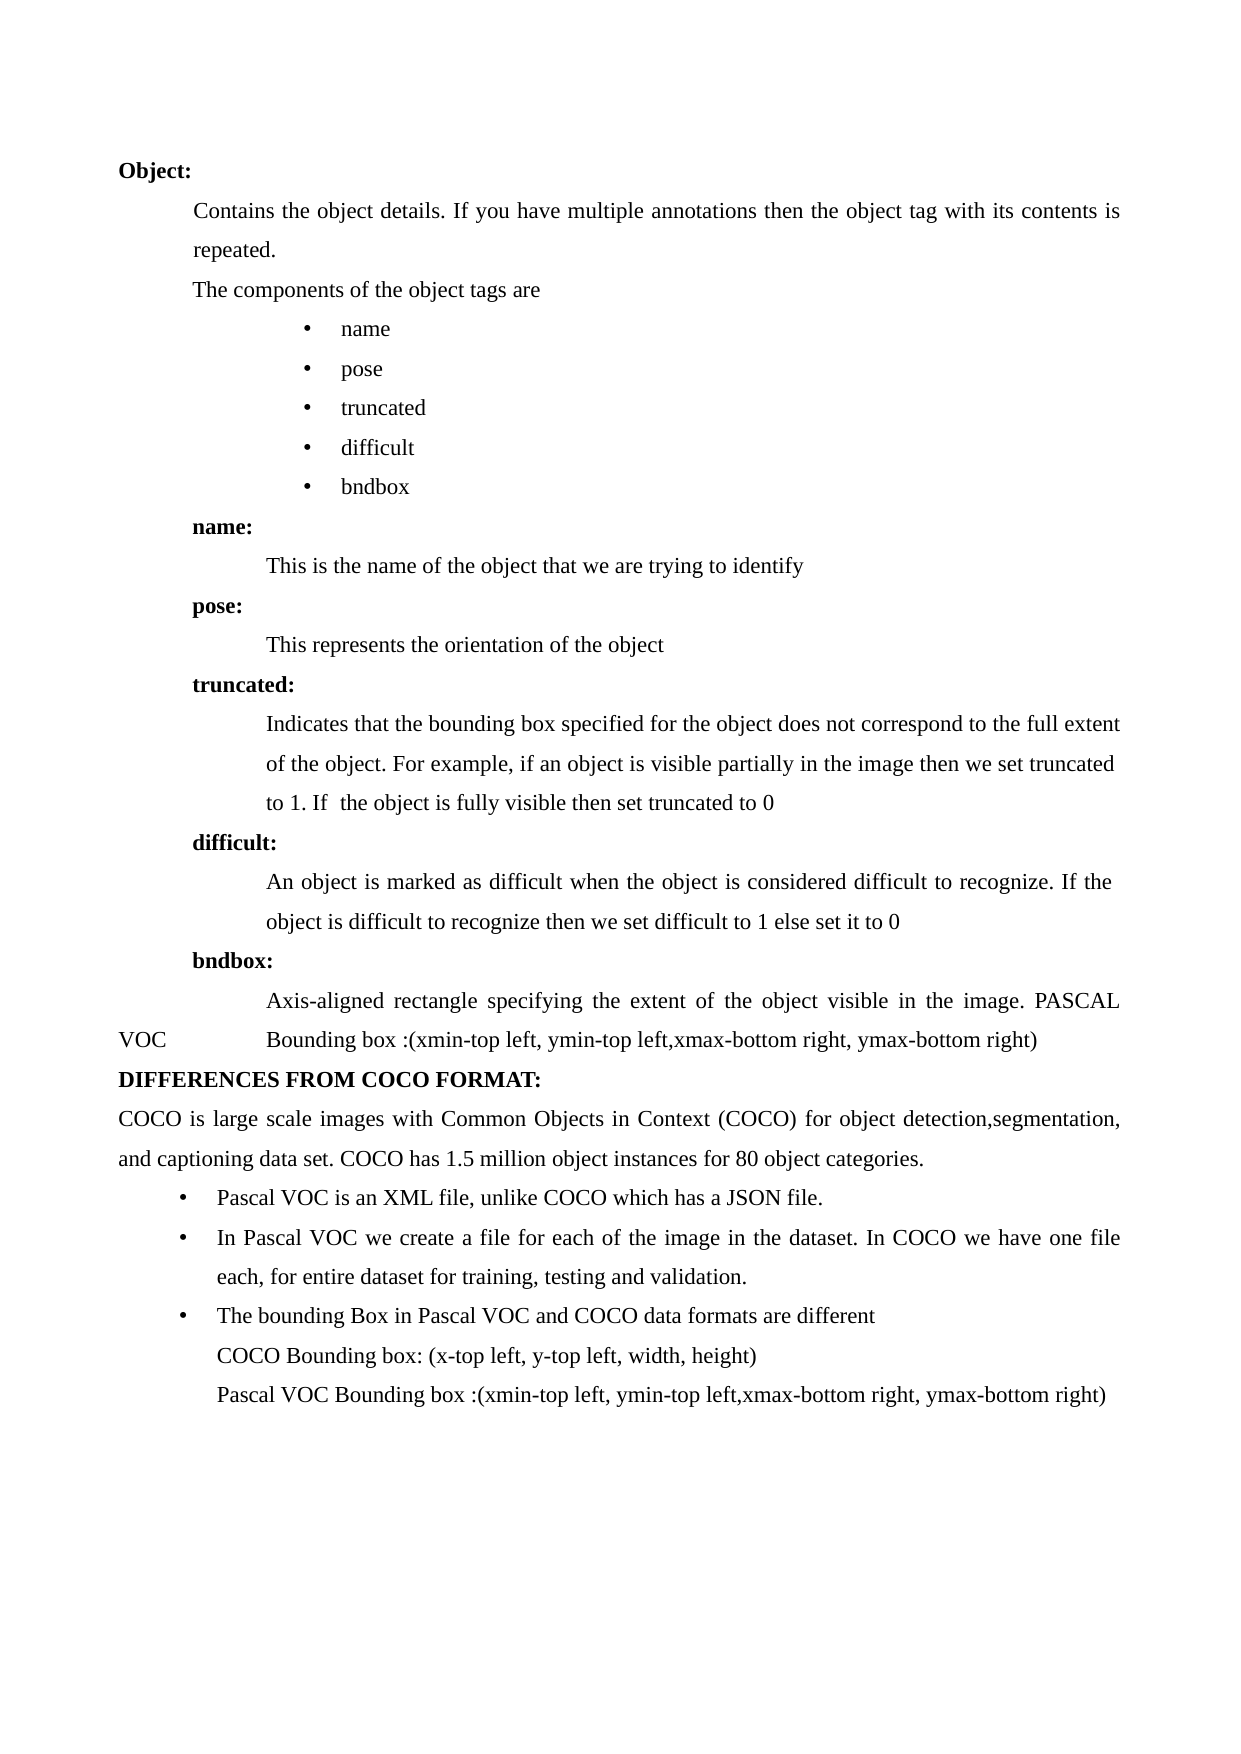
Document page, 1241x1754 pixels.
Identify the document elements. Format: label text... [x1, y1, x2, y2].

text DIFFERENCES FROM COCO FORMAT: [118, 1066, 1122, 1092]
text name: [118, 513, 1122, 539]
list pose [303, 355, 1122, 381]
list name [303, 316, 1122, 342]
list The bounding Box in Pascal VOC and COCO data formats are different [179, 1302, 1122, 1329]
text pose: [118, 592, 1122, 618]
text This represents the orientation of the object [118, 631, 1122, 658]
text Indicates that the bounding box specified for the object does not correspond to the full extent of the object. For example, if an object is visible partially in the image then we set truncated to 1. If the object is fully visible then set truncated to 0 [118, 710, 1122, 816]
list Pascal VOC is an XML file, unlike COCO which has a JSON file. [179, 1184, 1122, 1210]
text An object is marked as difficult when the object is considered difficult to recognize. If the object is difficult to recognize then we set difficult to 1 else set it to 0 [118, 868, 1122, 934]
list difficult [303, 434, 1122, 460]
text difficult: [118, 829, 1122, 855]
list Pascal VOC Bounding box :(xmin-top left, ymin-top left,xmax-bottom right, ymax-bottom right) [179, 1381, 1122, 1408]
text The components of the object tags are [118, 276, 1122, 302]
list COCO Bounding box: (x-top left, y-top left, width, height) [179, 1342, 1122, 1368]
text bndbox: [118, 947, 1122, 973]
text Object: [118, 158, 1122, 184]
text truncated: [118, 671, 1122, 697]
text COCO is large scale images with Common Objects in Context (COCO) for object detection,segmentation, and captioning data set. COCO has 1.5 million object instances for 80 object categories. [118, 1105, 1122, 1171]
list truncated [303, 394, 1122, 421]
list bndbox [303, 473, 1122, 500]
text Axis-aligned rectangle specifying the extent of the object visible in the image. PASCAL VOC Bounding box :(xmin-top left, ymin-top left,xmax-bottom right, ymax-bottom right) [118, 987, 1122, 1052]
text This is the name of the object that we are trying to identify [118, 552, 1122, 579]
list In Pascal VOC we create a file for each of the image in the dataset. In COCO we have one file each, for entire dataset for training, testing and validation. [179, 1223, 1122, 1289]
list Contains the object details. If you have multiple annotations then the object tag with its contents is repeated. [156, 197, 1122, 263]
